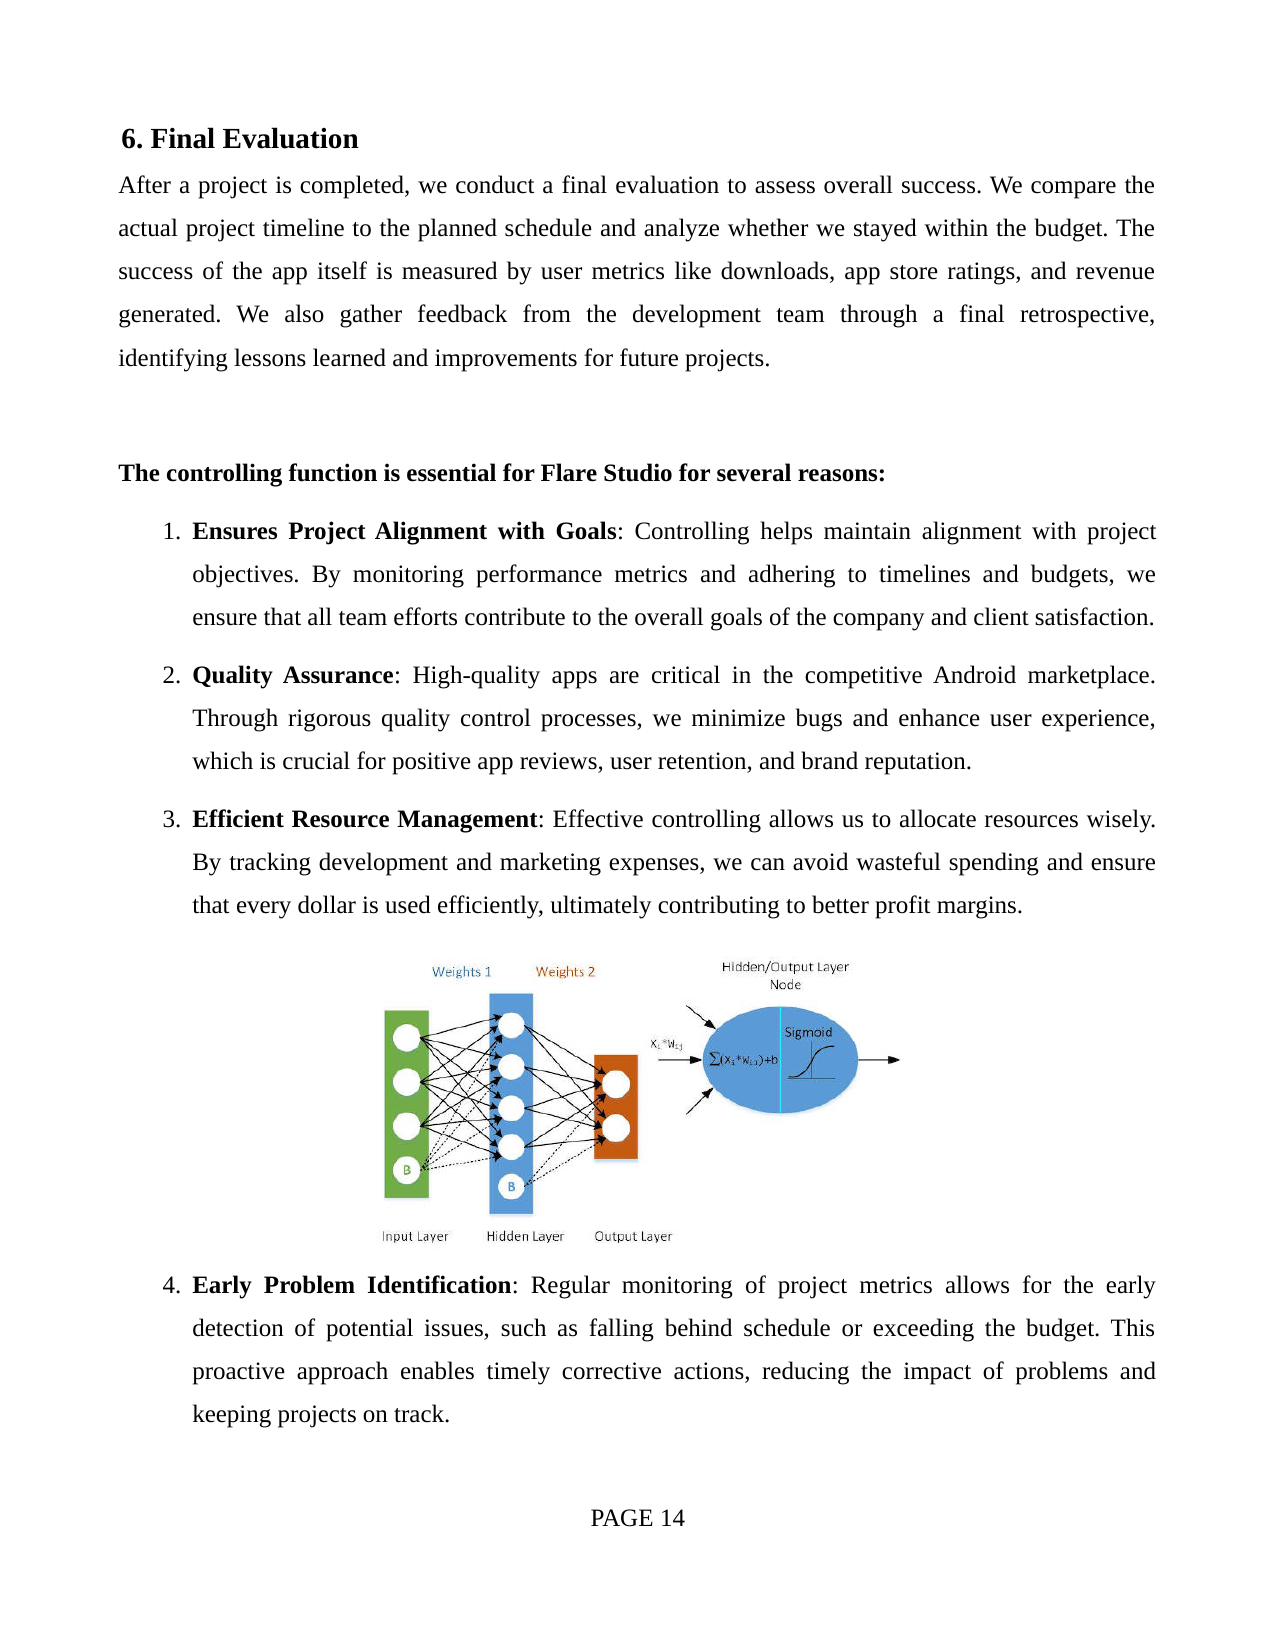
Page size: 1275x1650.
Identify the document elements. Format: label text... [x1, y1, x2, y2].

list Ensures Project Alignment with Goals: Controlling helps maintain alignment with project objectives. By monitoring performance metrics and adhering to timelines and budgets, we ensure that all team efforts contribute to the overall goals of the company and client satisfaction. [162, 516, 1157, 631]
list Efficient Resource Management: Effective controlling allows us to allocate resources wisely. By tracking development and marketing expenses, we can avoid wasteful spending and ensure that every dollar is used efficiently, ultimately contributing to better profit margins. [162, 804, 1157, 919]
picture [355, 949, 920, 1256]
list Early Problem Identification: Regular monitoring of project metrics allows for the early detection of potential issues, such as falling behind schedule or exceeding the budget. This proactive approach enables timely corrective actions, reducing the impact of problems and keeping projects on track. [162, 948, 1157, 1428]
text The controlling function is essential for Flare Studio for several reasons: [118, 458, 1157, 487]
text After a project is completed, we conduct a final evaluation to assess overall success. We compare the actual project timeline to the planned schedule and analyze whether we stayed within the budget. The success of the app itself is measured by user metrics like downloads, app store ratings, and revenue generated. We also gather feedback from the development team through a final retrospective, identifying lessons learned and improvements for future projects. [118, 170, 1157, 371]
subtitle 6. Final Evaluation [118, 118, 1157, 158]
list Quality Assurance: High-quality apps are critical in the competitive Android marketplace. Through rigorous quality control processes, we minimize bugs and enhance user experience, which is crucial for positive app reviews, user retention, and brand reputation. [162, 660, 1157, 775]
